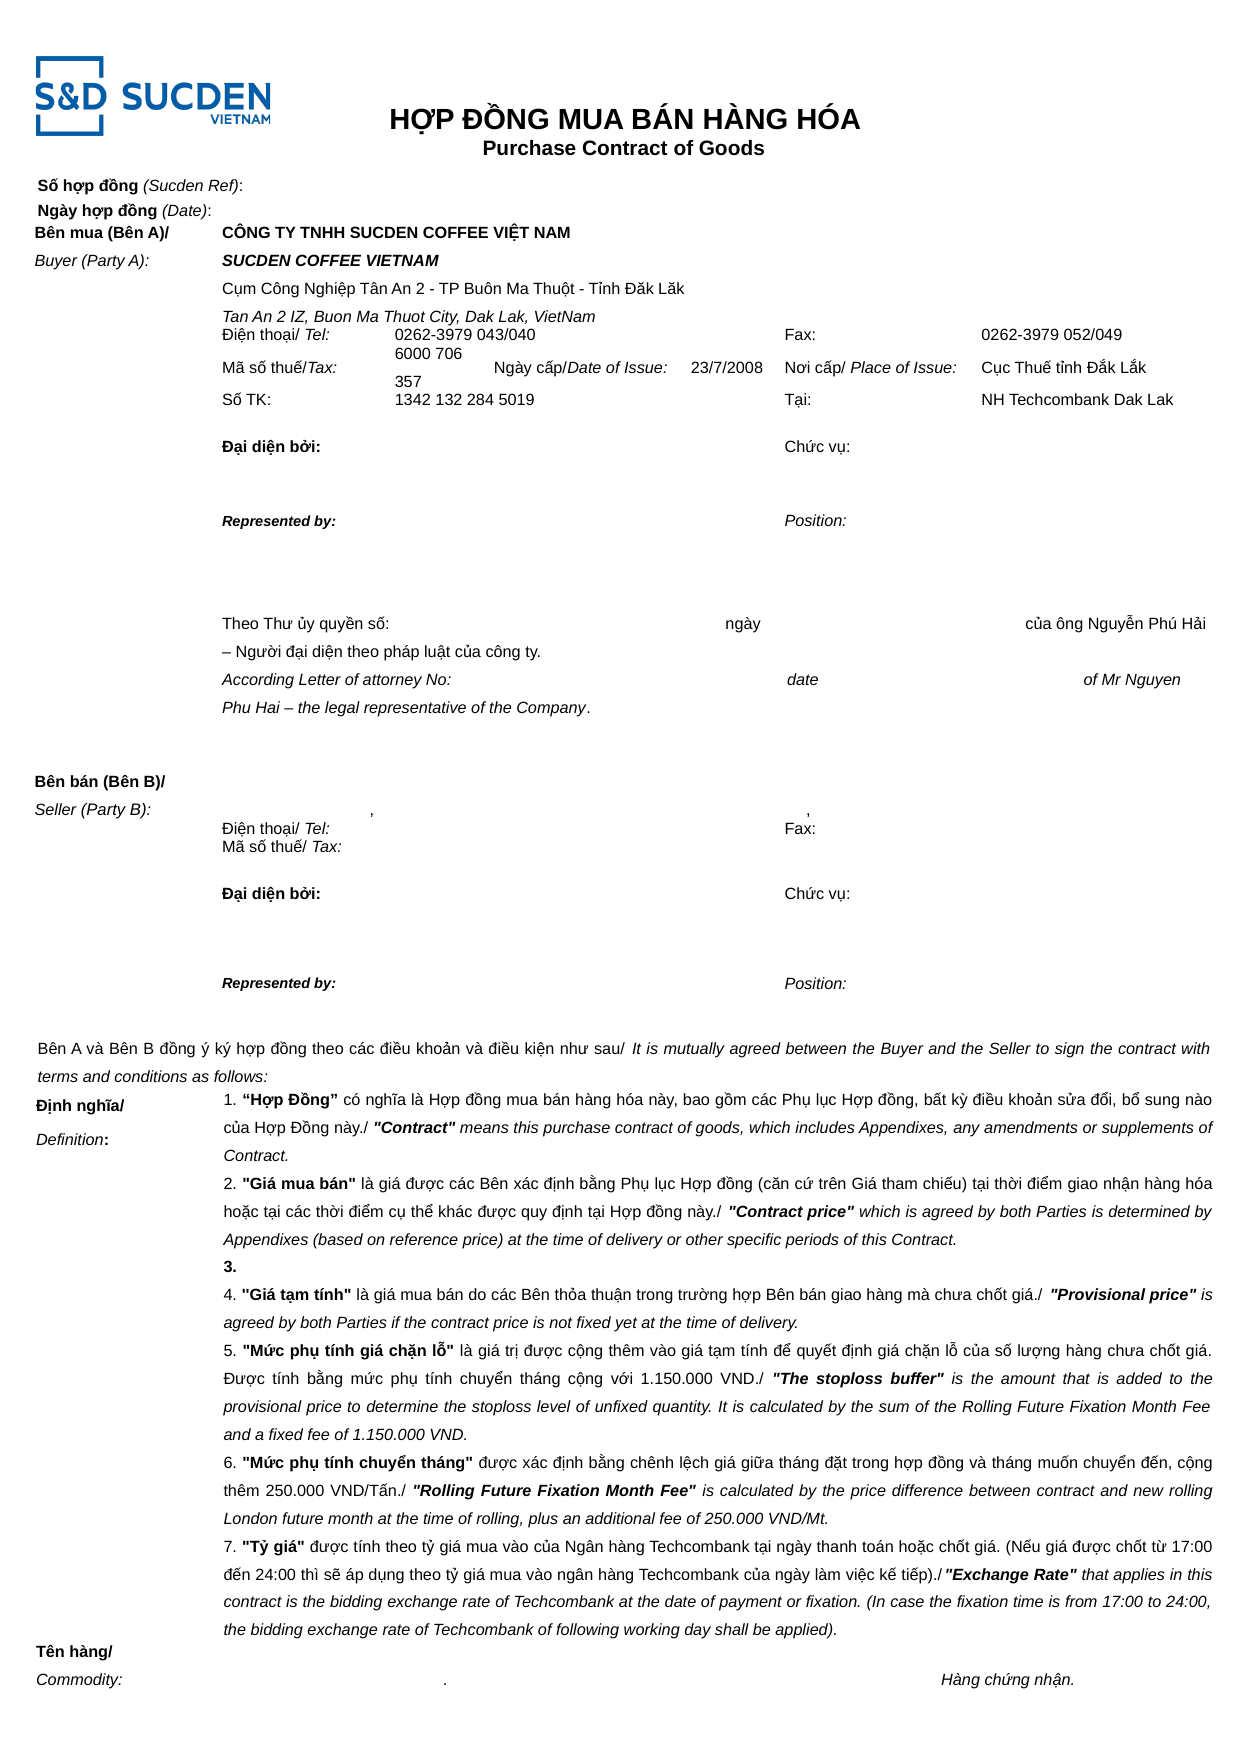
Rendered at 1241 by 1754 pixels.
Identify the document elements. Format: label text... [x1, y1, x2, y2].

table_cell Số TK: [222, 391, 394, 409]
table_cell Mã số thuế/ Tax: [222, 838, 394, 856]
table_cell Tên hàng/ Commodity: [34, 1641, 222, 1690]
table_cell 23/7/2008 [691, 344, 784, 391]
table_cell Position: [784, 931, 981, 1036]
table_cell <o.is_according and o.according_id.eposition or 'CEO'> [981, 484, 1216, 558]
table_cell <choose> <when test="o.is_according != False"> Theo Thư ủy quyền số: <o.according_id and o.according_id.number or ''> ngày <get_date(o.according_id.appr_date)> của ông Nguyễn Phú Hải – Người đại diện theo pháp luật của công ty. According Letter of attorney No: <o.according_id and o.according_id.number or ''> date <get_date(o.according_id.appr_date)> of Mr Nguyen Phu Hai – the legal representative of the Company. </when> </choose> [222, 558, 1216, 772]
table_cell [34, 558, 222, 772]
table_cell [916, 198, 1216, 223]
table_cell Tại: [784, 391, 981, 409]
table_cell Đại diện bởi: [222, 409, 394, 484]
table_cell <_(o.partner_id.child_ids and o.partner_id.child_ids[0].position_en) or o.partner_id.position_en or ''> [981, 931, 1216, 1036]
table_header HỢP ĐỒNG MUA BÁN HÀNG HÓA [271, 102, 1216, 135]
table_cell [34, 159, 1216, 174]
table_cell 1. “Hợp Đồng” có nghĩa là Hợp đồng mua bán hàng hóa này, bao gồm các Phụ lục Hợp đồng, bất kỳ điều khoản sửa đổi, bổ sung nào của Hợp Đồng này./ "Contract" means this purchase contract of goods, which includes Appendixes, any amendments or supplements of Contract. 2. "Giá mua bán" là giá được các Bên xác định bằng Phụ lục Hợp đồng (căn cứ trên Giá tham chiếu) tại thời điểm giao nhận hàng hóa hoặc tại các thời điểm cụ thể khác được quy định tại Hợp đồng này./ "Contract price" which is agreed by both Parties is determined by Appendixes (based on reference price) at the time of delivery or other specific periods of this Contract. 3. <o.contract_line[0].name> 4. ''Giá tạm tính" là giá mua bán do các Bên thỏa thuận trong trường hợp Bên bán giao hàng mà chưa chốt giá./ "Provisional price" is agreed by both Parties if the contract price is not fixed yet at the time of delivery. 5. "Mức phụ tính giá chặn lỗ" là giá trị được cộng thêm vào giá tạm tính để quyết định giá chặn lỗ của số lượng hàng chưa chốt giá. Được tính bằng mức phụ tính chuyển tháng cộng với 1.150.000 VND./ "The stoploss buffer" is the amount that is added to the provisional price to determine the stoploss level of unfixed quantity. It is calculated by the sum of the Rolling Future Fixation Month Fee and a fixed fee of 1.150.000 VND. 6. "Mức phụ tính chuyển tháng" được xác định bằng chênh lệch giá giữa tháng đặt trong hợp đồng và tháng muốn chuyển đến, cộng thêm 250.000 VND/Tấn./ "Rolling Future Fixation Month Fee" is calculated by the price difference between contract and new rolling London future month at the time of rolling, plus an additional fee of 250.000 VND/Mt. 7. "Tỷ giá" được tính theo tỷ giá mua vào của Ngân hàng Techcombank tại ngày thanh toán hoặc chốt giá. (Nếu giá được chốt từ 17:00 đến 24:00 thì sẽ áp dụng theo tỷ giá mua vào ngân hàng Techcombank của ngày làm việc kế tiếp)./"Exchange Rate" that applies in this contract is the bidding exchange rate of Techcombank at the date of payment or fixation. (In case the fixation time is from 17:00 to 24:00, the bidding exchange rate of Techcombank of following working day shall be applied). [222, 1089, 1216, 1641]
table_cell <o.contract_line.product_id.contract_commodity_vn><choose><if test="o.contract_line.product_id.default_code == 'FAQ'"> <o.crop_id.name></if></choose>.<choose><if test="o.certificate_id and o.certificate_id.code =='2-in-1' "> Hàng chứng nhận.</if><if test="o.certificate_id and o.certificate_id.code !='2-in-1' "> Đạt chứng nhận <get_cert(o.certificate_id)></if></choose>/ <o.contract_line.product_id.contract_commodity_en><choose><if test="o.contract_line.product_id.default_code == 'FAQ'"> <o.crop_id.name></if></choose>.<choose><if test="o.certificate_id.id"> <o.certificate_id.name_print>.</if></choose> [222, 1641, 1216, 1690]
table_cell <o.is_according and o.according_id.name or 'NGUYỄN PHÚ HẢI'> [395, 484, 784, 558]
table_cell Cục Thuế tỉnh Đắk Lắk [981, 344, 1216, 391]
table_cell Bên mua (Bên A)/ Buyer (Party A): [34, 223, 222, 558]
table_cell CÔNG TY TNHH SUCDEN COFFEE VIỆT NAM SUCDEN COFFEE VIETNAM Cụm Công Nghiệp Tân An 2 - TP Buôn Ma Thuột - Tỉnh Đăk Lăk Tan An 2 IZ, Buon Ma Thuot City, Dak Lak, VietNam [222, 223, 1216, 325]
table_cell Bên bán (Bên B)/ Seller (Party B): [34, 772, 222, 1036]
table_cell Ngày cấp/Date of Issue: [494, 344, 691, 391]
table_cell <o.partner_id.name> <o.partner_id.street>, <o.partner_id.district_id and o.partner_id.district_id.name or ''>, <o.partner_id.state_id and o.partner_id.state_id.name or ''> [222, 772, 1216, 819]
table_cell [691, 325, 784, 344]
table_cell Bên A và Bên B đồng ý ký hợp đồng theo các điều khoản và điều kiện như sau/ It is mutually agreed between the Buyer and the Seller to sign the contract with terms and conditions as follows: [34, 1036, 1216, 1089]
table_cell Số hợp đồng (Sucden Ref): [34, 174, 336, 198]
table_cell <_(o.partner_id.child_ids and o.partner_id.child_ids[0].name.title()) or ''> [395, 931, 784, 1036]
table_cell Position: [784, 484, 981, 558]
table_cell <o.partner_id.vat> [395, 838, 691, 856]
table_cell Represented by: [222, 484, 394, 558]
table_cell [691, 391, 784, 409]
table_cell 0262-3979 052/049 [981, 325, 1216, 344]
table_cell <o.is_according and o.according_id.vnposition or 'Tổng giám đốc'> [981, 409, 1216, 484]
table_cell Represented by: [222, 931, 394, 1036]
table_cell Ngày hợp đồng (Date): [34, 198, 336, 223]
table_cell [691, 838, 784, 856]
table_cell <o.partner_id.phone> [395, 819, 691, 837]
table_cell <o.name or ''> [336, 174, 916, 198]
table_cell Fax: [784, 819, 981, 837]
table_cell Purchase Contract of Goods [34, 135, 1216, 159]
table_cell 0262-3979 043/040 [395, 325, 691, 344]
picture [35, 56, 271, 136]
text <if test="o.certificate_id and o.certificate_id.code == 'RA' and (o.sd_price > 0 or o.si_price > 0)"> [45, 40, 1181, 59]
table_cell Điện thoại/ Tel: [222, 819, 394, 837]
table_cell 6000 706 357 [395, 344, 494, 391]
table_cell <_(o.partner_id.child_ids and o.partner_id.child_ids[0].function.capitalize()) or ''> [981, 856, 1216, 931]
table_cell NH Techcombank Dak Lak [981, 391, 1216, 409]
table_cell Định nghĩa/ Definition: [34, 1089, 222, 1641]
table_cell Mã số thuế/Tax: [222, 344, 394, 391]
table_cell 1342 132 284 5019 [395, 391, 691, 409]
table_cell [784, 838, 981, 856]
table_cell Nơi cấp/ Place of Issue: [784, 344, 981, 391]
table_cell <o.partner_id.fax> [981, 819, 1216, 837]
table_cell Chức vụ: [784, 856, 981, 931]
table_cell <get_date(o.date_order)> [336, 198, 916, 223]
table_cell <_(o.partner_id.child_ids and o.partner_id.child_ids[0].name.title()) or ''> [395, 856, 784, 931]
table_cell [691, 819, 784, 837]
table_cell Fax: [784, 325, 981, 344]
table_cell [916, 174, 1216, 198]
table_cell Điện thoại/ Tel: [222, 325, 394, 344]
table_cell [981, 838, 1216, 856]
table_cell <o.is_according and o.according_id.name_vn or 'NGUYỄN PHÚ HẢI'> [395, 409, 784, 484]
table_cell Chức vụ: [784, 409, 981, 484]
table_cell Đại diện bởi: [222, 856, 394, 931]
